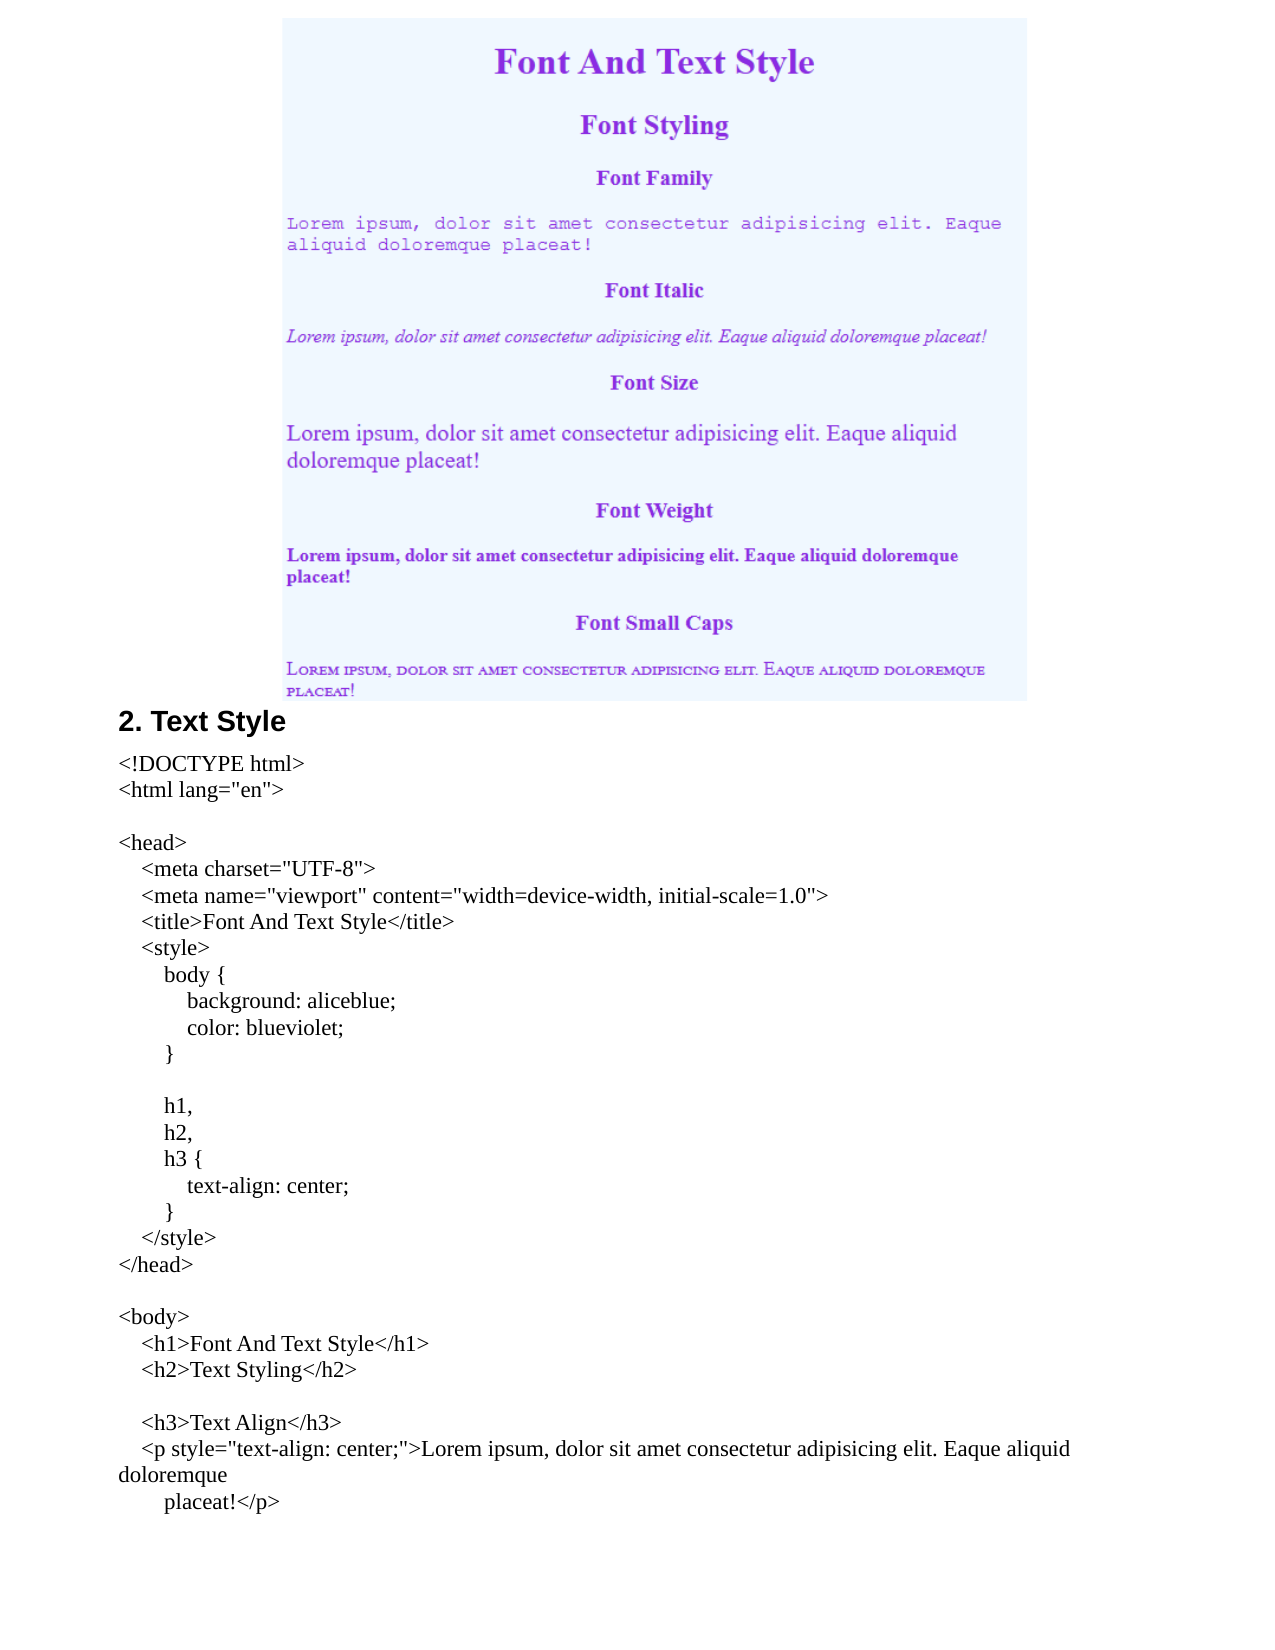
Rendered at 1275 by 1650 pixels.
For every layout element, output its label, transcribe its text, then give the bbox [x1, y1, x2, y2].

text <style> [118, 934, 1157, 961]
text <meta name="viewport" content="width=device-width, initial-scale=1.0"> [118, 882, 1157, 908]
text background: aliceblue; [118, 987, 1157, 1013]
text </head> [118, 1251, 1157, 1277]
text placeat!</p> [118, 1488, 1157, 1514]
text <h3>Text Align</h3> [118, 1409, 1157, 1435]
text color: blueviolet; [118, 1013, 1157, 1040]
text h1, [118, 1093, 1157, 1119]
text </style> [118, 1224, 1157, 1251]
text <head> [118, 829, 1157, 855]
text <!DOCTYPE html> [118, 750, 1157, 776]
text h3 { [118, 1145, 1157, 1172]
picture [282, 18, 1028, 701]
text <html lang="en"> [118, 776, 1157, 803]
text <meta charset="UTF-8"> [118, 855, 1157, 882]
text body { [118, 961, 1157, 987]
text } [118, 1040, 1157, 1066]
text <h2>Text Styling</h2> [118, 1356, 1157, 1382]
text <title>Font And Text Style</title> [118, 908, 1157, 934]
text h2, [118, 1119, 1157, 1145]
text <h1>Font And Text Style</h1> [118, 1330, 1157, 1356]
text text-align: center; [118, 1172, 1157, 1198]
text <p style="text-align: center;">Lorem ipsum, dolor sit amet consectetur adipisicing elit. Eaque aliquid doloremque [118, 1435, 1157, 1488]
subtitle 2. Text Style [118, 704, 1157, 737]
text } [118, 1198, 1157, 1224]
text <body> [118, 1303, 1157, 1330]
